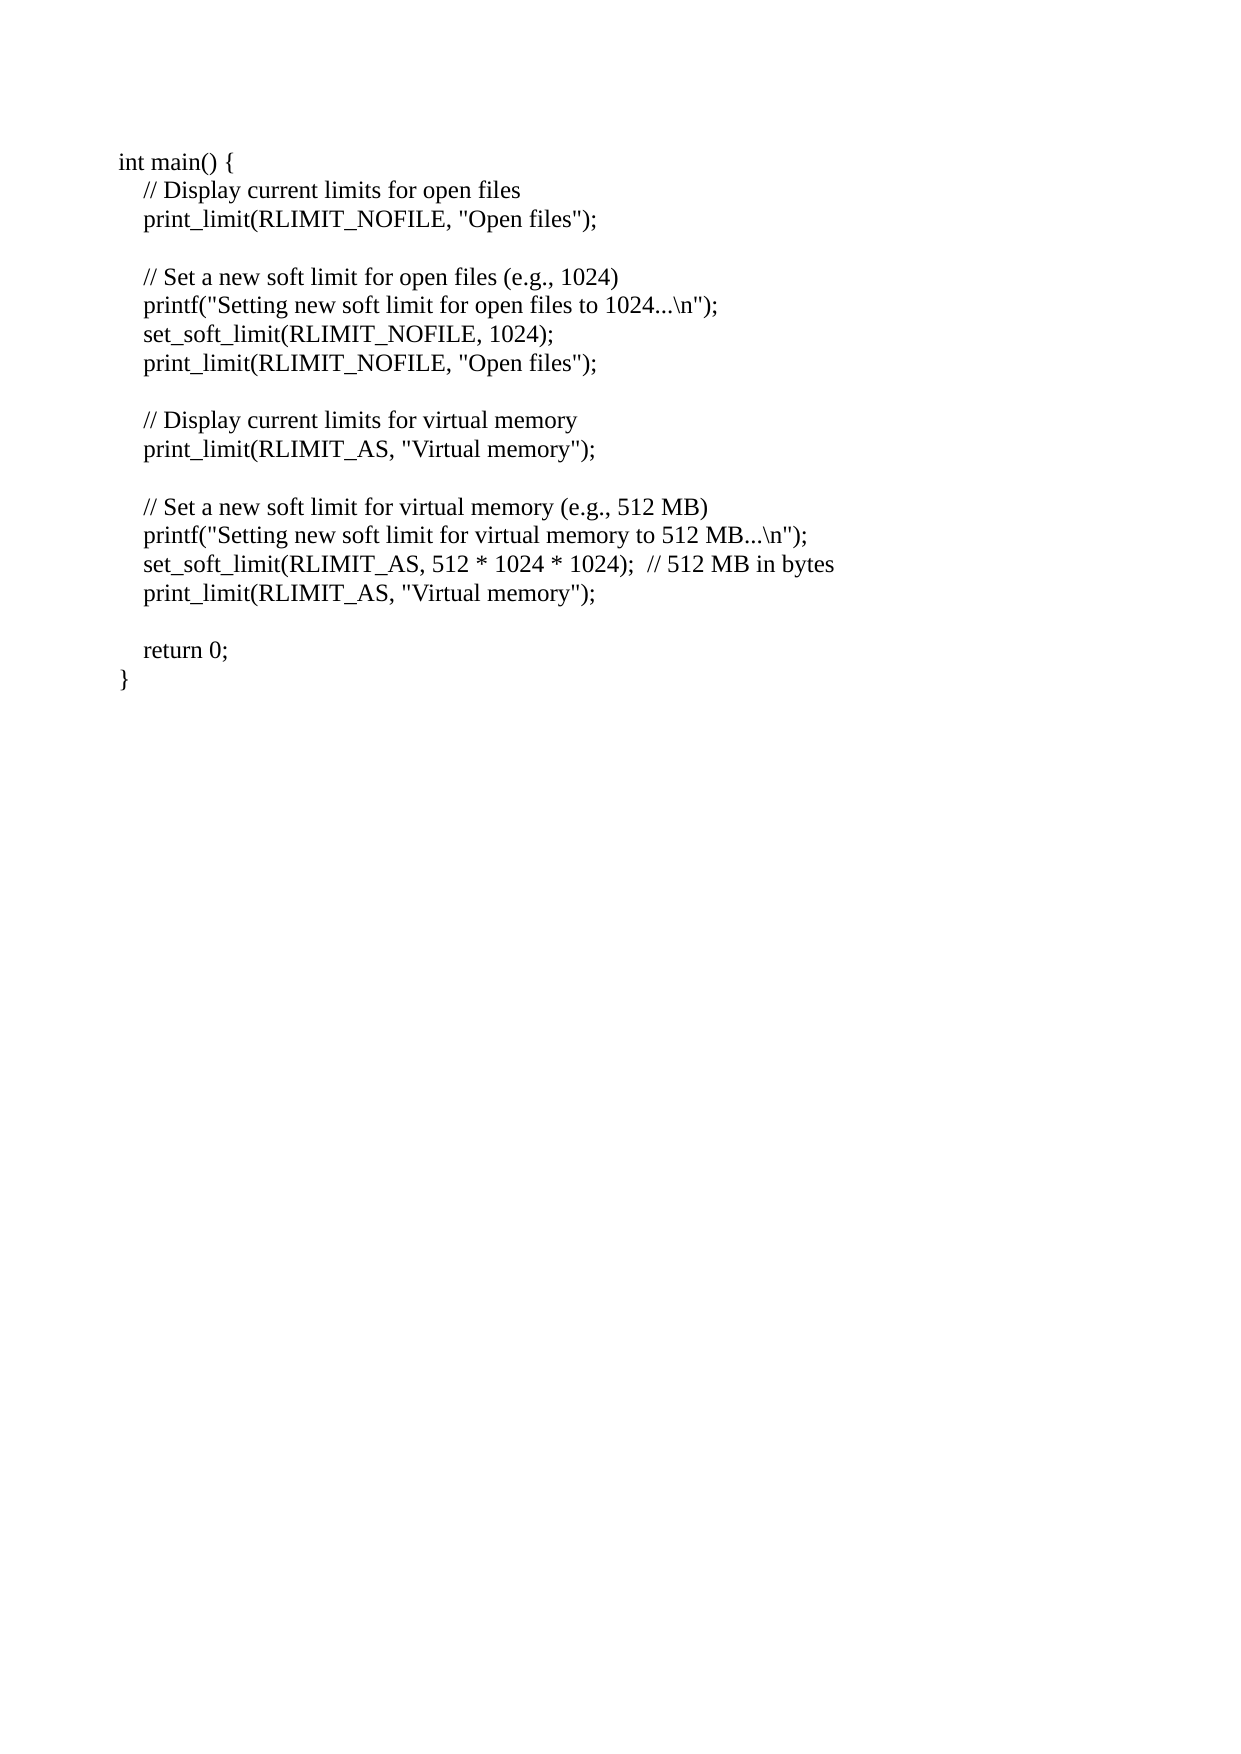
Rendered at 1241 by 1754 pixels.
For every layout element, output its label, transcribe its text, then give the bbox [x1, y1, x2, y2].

text print_limit(RLIMIT_NOFILE, "Open files"); [118, 348, 1122, 377]
text // Set a new soft limit for virtual memory (e.g., 512 MB) [118, 492, 1122, 521]
text // Set a new soft limit for open files (e.g., 1024) [118, 262, 1122, 291]
text printf("Setting new soft limit for open files to 1024...\n"); [118, 291, 1122, 319]
text printf("Setting new soft limit for virtual memory to 512 MB...\n"); [118, 521, 1122, 549]
text // Display current limits for open files [118, 176, 1122, 204]
text set_soft_limit(RLIMIT_AS, 512 * 1024 * 1024); // 512 MB in bytes [118, 549, 1122, 578]
text // Display current limits for virtual memory [118, 406, 1122, 434]
text set_soft_limit(RLIMIT_NOFILE, 1024); [118, 319, 1122, 348]
text print_limit(RLIMIT_AS, "Virtual memory"); [118, 434, 1122, 463]
text print_limit(RLIMIT_AS, "Virtual memory"); [118, 578, 1122, 607]
text int main() { [118, 147, 1122, 176]
text } [118, 664, 1122, 693]
text return 0; [118, 636, 1122, 664]
text print_limit(RLIMIT_NOFILE, "Open files"); [118, 204, 1122, 233]
